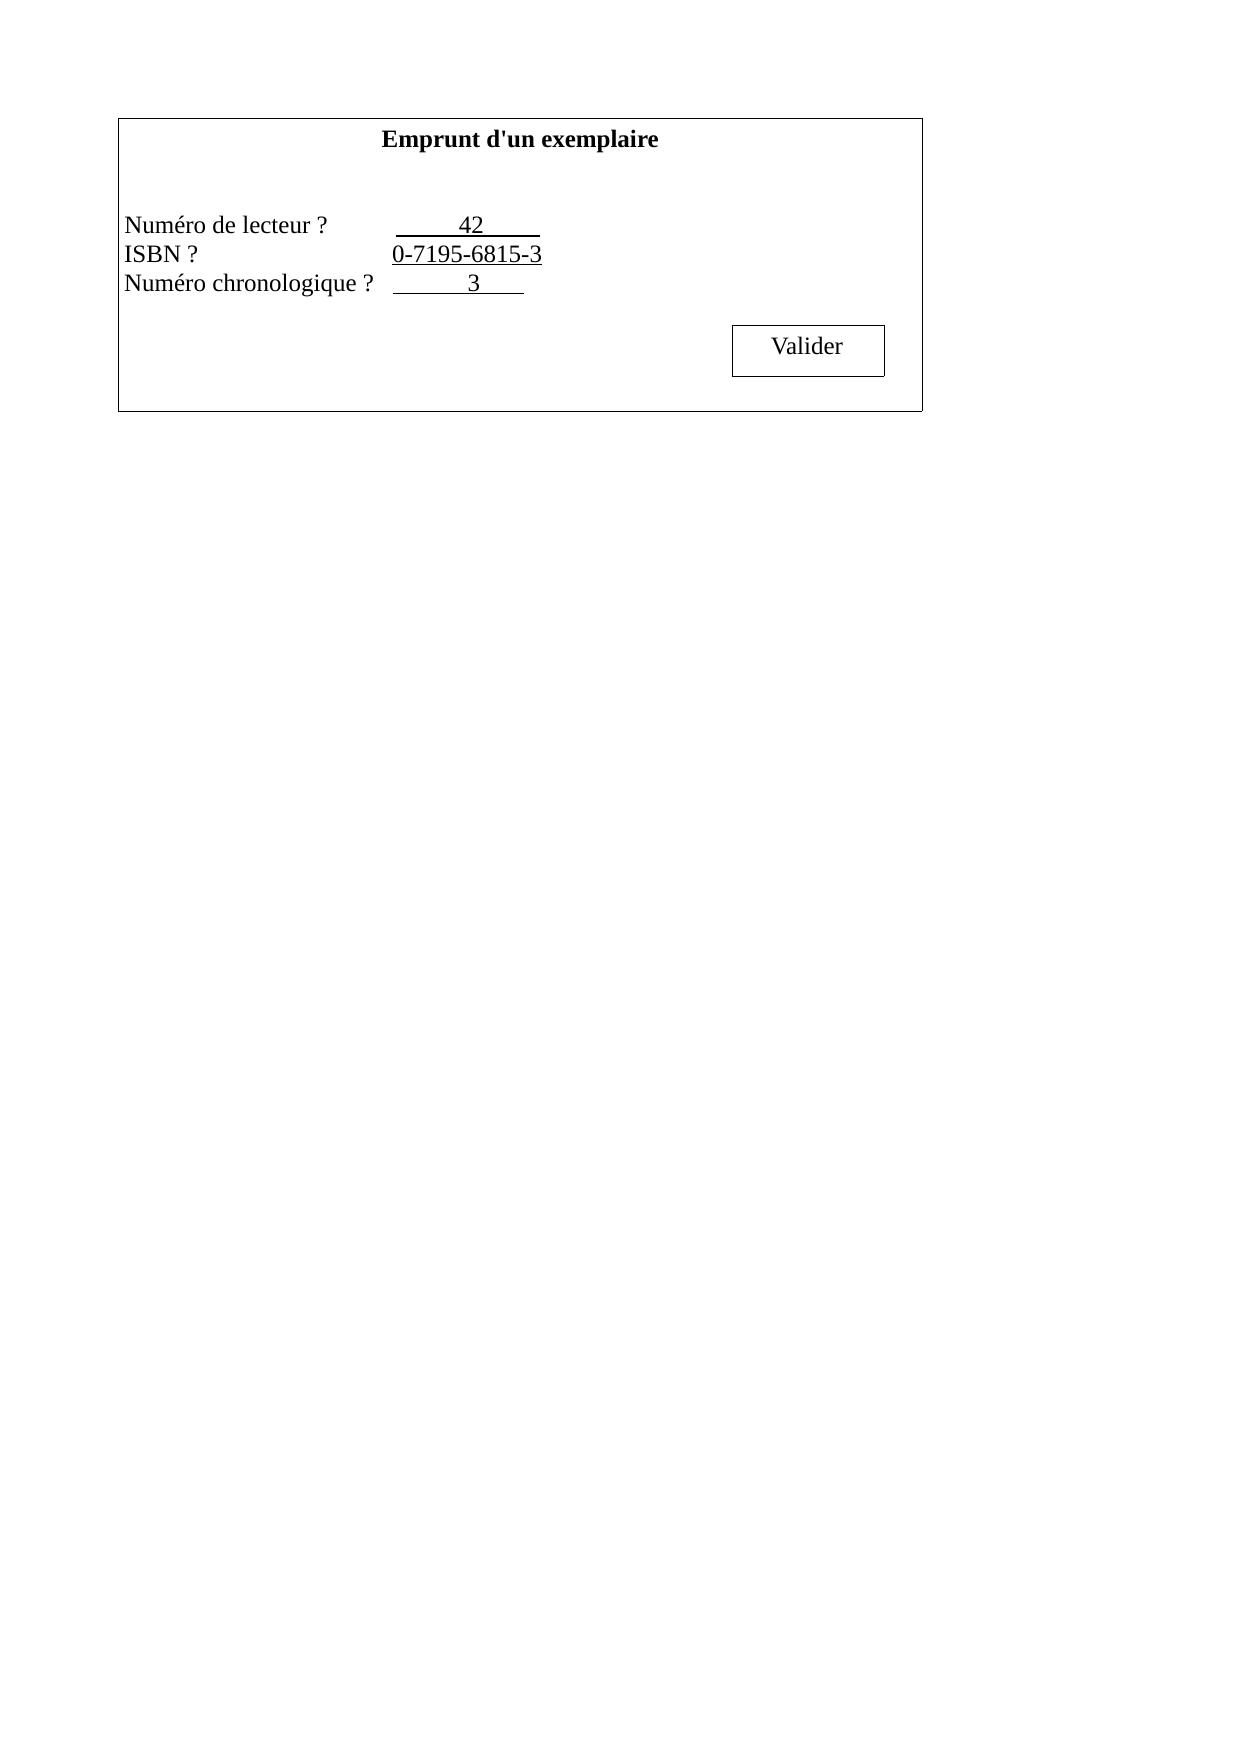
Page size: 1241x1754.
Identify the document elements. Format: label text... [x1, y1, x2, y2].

table_header Emprunt d'un exemplaire Numéro de lecteur ? 42 ISBN ? 0-7195-6815-3 Numéro chronologique ? 3 [119, 119, 922, 411]
table_header Valider [733, 326, 884, 376]
